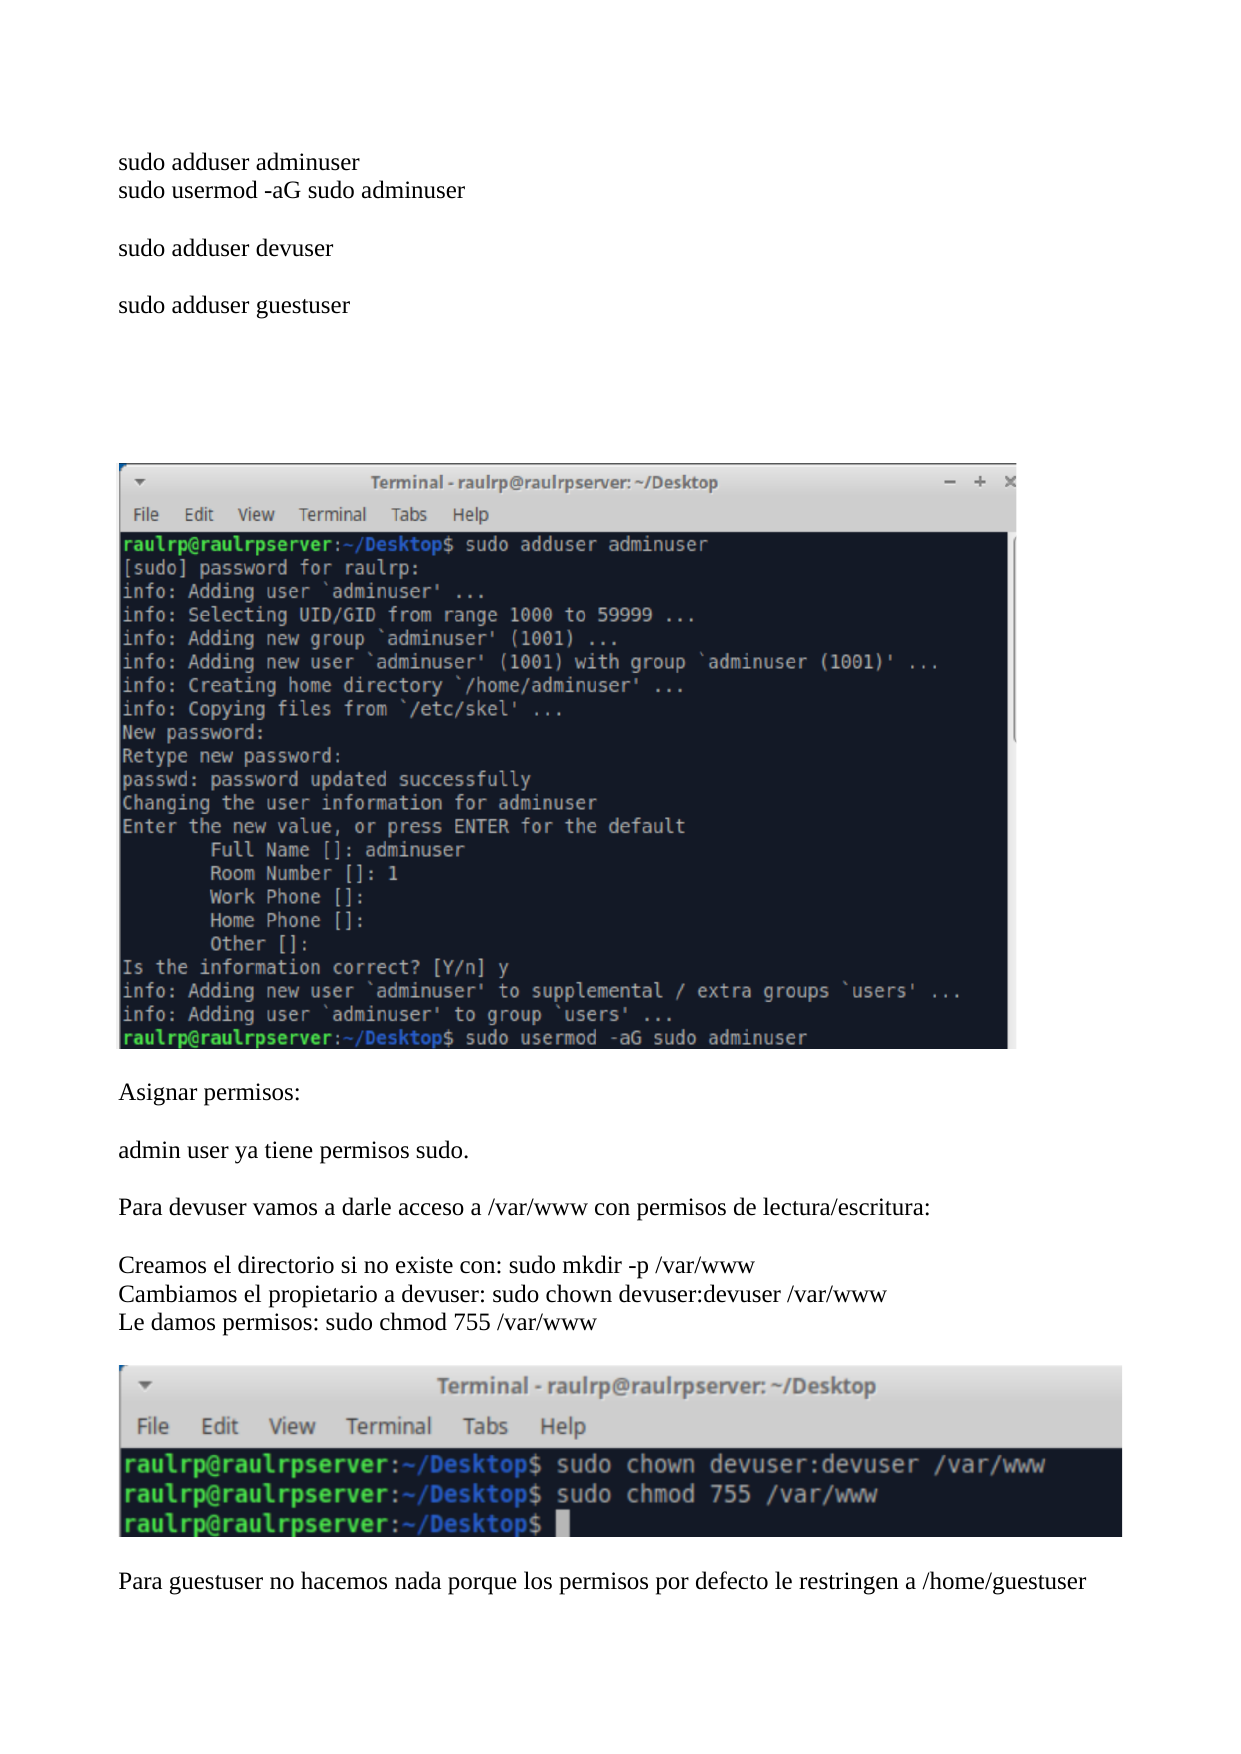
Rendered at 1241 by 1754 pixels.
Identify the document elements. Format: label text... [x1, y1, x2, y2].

text sudo adduser guestuser [118, 291, 1122, 319]
text Para devuser vamos a darle acceso a /var/www con permisos de lectura/escritura: [118, 1192, 1122, 1221]
text Asignar permisos: [118, 1077, 1122, 1106]
text Cambiamos el propietario a devuser: sudo chown devuser:devuser /var/www [118, 1279, 1122, 1307]
picture [116, 463, 1017, 1049]
text sudo adduser adminuser [118, 147, 1122, 176]
text admin user ya tiene permisos sudo. [118, 1135, 1122, 1164]
text Creamos el directorio si no existe con: sudo mkdir -p /var/www [118, 1250, 1122, 1279]
text Le damos permisos: sudo chmod 755 /var/www [118, 1307, 1122, 1336]
picture [118, 1365, 1123, 1537]
text Para guestuser no hacemos nada porque los permisos por defecto le restringen a /home/guestuser [118, 1566, 1122, 1594]
text sudo adduser devuser [118, 233, 1122, 262]
text sudo usermod -aG sudo adminuser [118, 176, 1122, 204]
